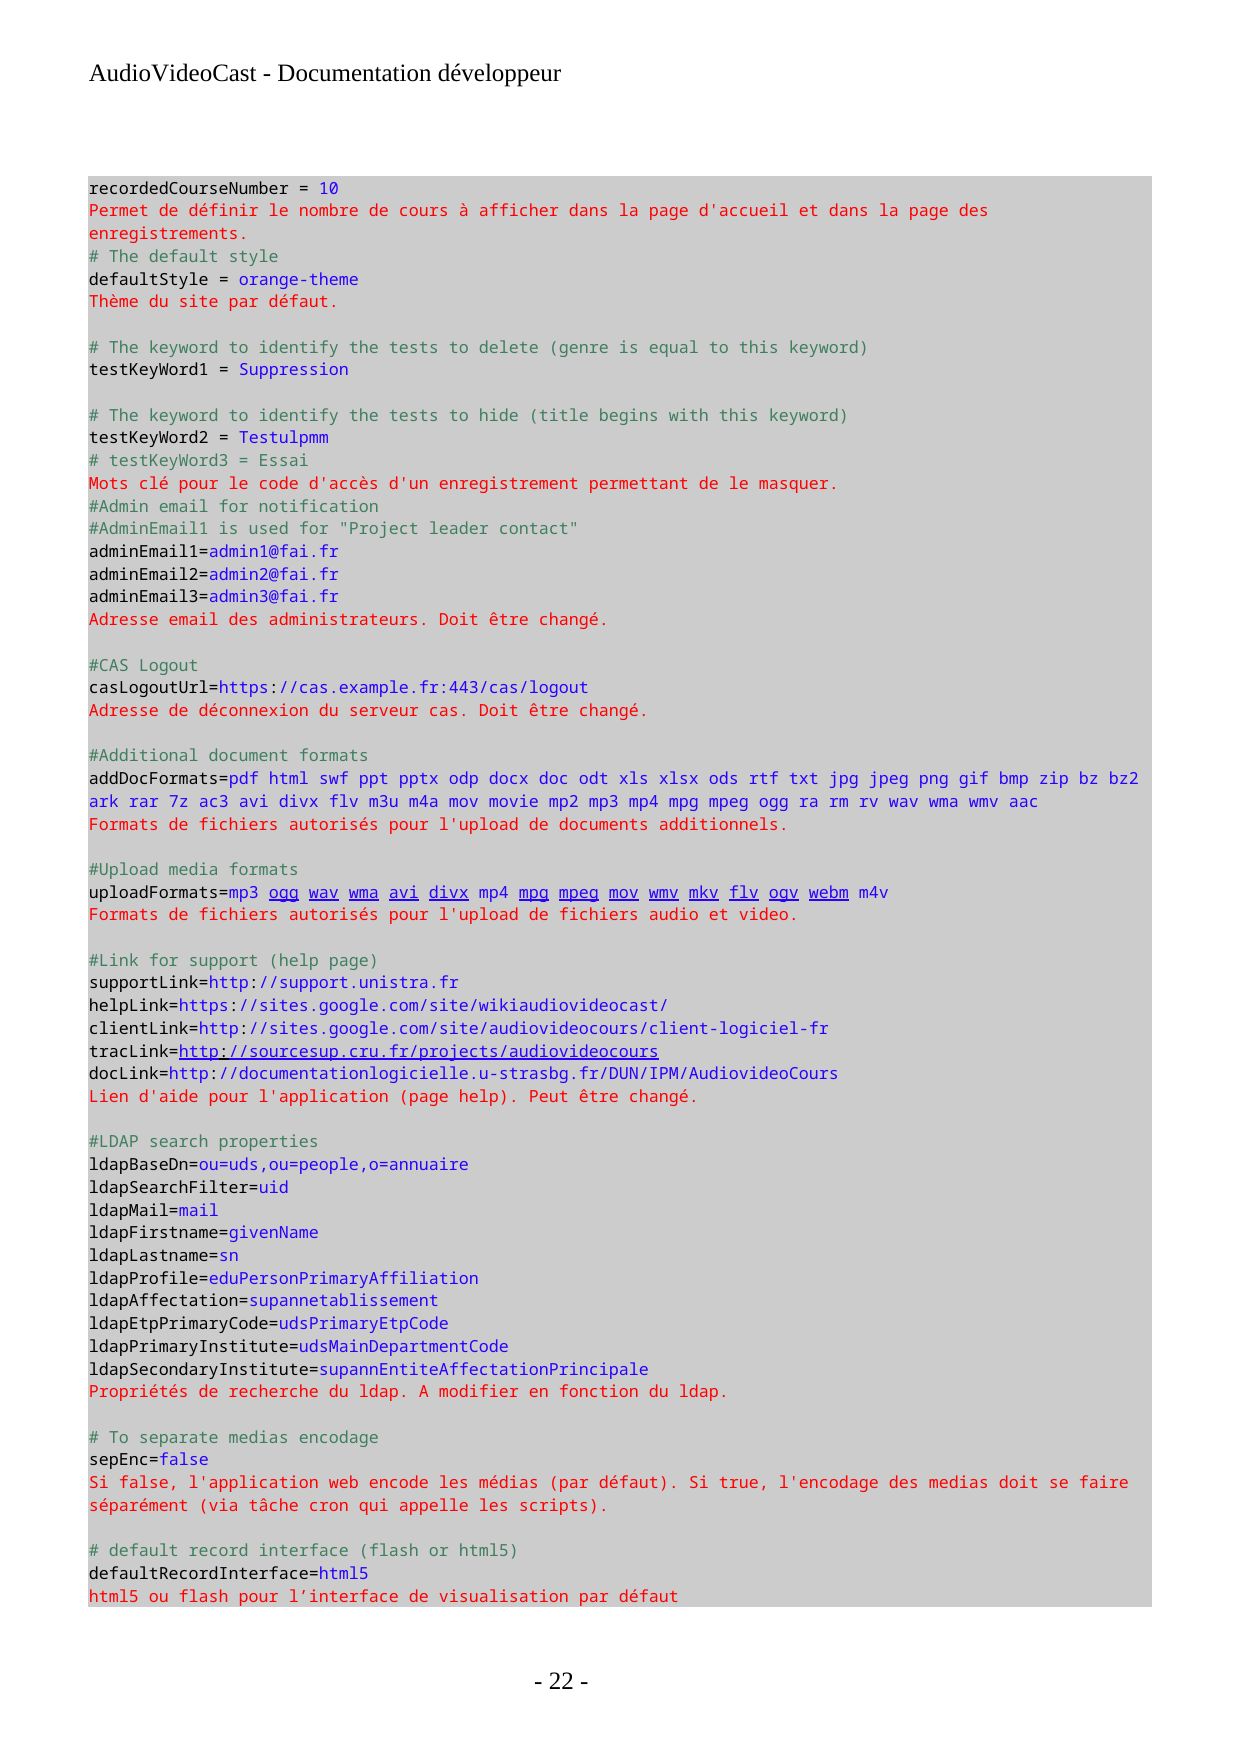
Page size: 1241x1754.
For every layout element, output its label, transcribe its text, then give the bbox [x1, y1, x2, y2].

text ldapSearchFilter=uid ldapMail=mail ldapFirstname=givenName ldapLastname=sn ldapProfile=eduPersonPrimaryAffiliation ldapAffectation=supannetablissement ldapEtpPrimaryCode=udsPrimaryEtpCode [88, 1175, 1152, 1334]
text testKeyWord2 = Testulpmm [88, 426, 1152, 449]
text Adresse email des administrateurs. Doit être changé. [88, 608, 1152, 630]
text #Upload media formats [88, 857, 1152, 880]
text clientLink=http://sites.google.com/site/audiovideocours/client-logiciel-fr [88, 1016, 1152, 1039]
text Formats de fichiers autorisés pour l'upload de documents additionnels. [88, 812, 1152, 835]
text helpLink=https://sites.google.com/site/wikiaudiovideocast/ [88, 994, 1152, 1016]
text ldapPrimaryInstitute=udsMainDepartmentCode [88, 1334, 1152, 1357]
text defaultRecordInterface=html5 [88, 1561, 1152, 1584]
text addDocFormats=pdf html swf ppt pptx odp docx doc odt xls xlsx ods rtf txt jpg jpeg png gif bmp zip bz bz2 ark rar 7z ac3 avi divx flv m3u m4a mov movie mp2 mp3 mp4 mpg mpeg ogg ra rm rv wav wma wmv aac [88, 767, 1152, 812]
text casLogoutUrl=https://cas.example.fr:443/cas/logout [88, 676, 1152, 698]
text # The default style [88, 244, 1152, 267]
text tracLink=http://sourcesup.cru.fr/projects/audiovideocours [88, 1039, 1152, 1062]
text adminEmail2=admin2@fai.fr [88, 562, 1152, 585]
text #LDAP search properties [88, 1130, 1152, 1153]
text adminEmail1=admin1@fai.fr [88, 539, 1152, 562]
text # testKeyWord3 = Essai [88, 449, 1152, 471]
text supportLink=http://support.unistra.fr [88, 971, 1152, 994]
text adminEmail3=admin3@fai.fr [88, 585, 1152, 608]
text #Admin email for notification [88, 494, 1152, 517]
text ldapSecondaryInstitute=supannEntiteAffectationPrincipale [88, 1357, 1152, 1380]
text #AdminEmail1 is used for "Project leader contact" [88, 517, 1152, 539]
text Formats de fichiers autorisés pour l'upload de fichiers audio et video. [88, 903, 1152, 926]
text testKeyWord1 = Suppression [88, 358, 1152, 381]
text docLink=http://documentationlogicielle.u-strasbg.fr/DUN/IPM/AudiovideoCours [88, 1062, 1152, 1084]
text #CAS Logout [88, 653, 1152, 676]
text # The keyword to identify the tests to hide (title begins with this keyword) [88, 403, 1152, 426]
text Permet de définir le nombre de cours à afficher dans la page d'accueil et dans la page des enregistrements. [88, 199, 1152, 244]
text Propriétés de recherche du ldap. A modifier en fonction du ldap. [88, 1380, 1152, 1402]
text sepEnc=false [88, 1448, 1152, 1471]
text Thème du site par défaut. [88, 290, 1152, 312]
text Adresse de déconnexion du serveur cas. Doit être changé. [88, 698, 1152, 721]
text # The keyword to identify the tests to delete (genre is equal to this keyword) [88, 335, 1152, 358]
text Si false, l'application web encode les médias (par défaut). Si true, l'encodage des medias doit se faire séparément (via tâche cron qui appelle les scripts). [88, 1471, 1152, 1516]
text defaultStyle = orange-theme [88, 267, 1152, 290]
text #Additional document formats [88, 744, 1152, 767]
text ldapBaseDn=ou=uds,ou=people,o=annuaire [88, 1153, 1152, 1175]
text uploadFormats=mp3 ogg wav wma avi divx mp4 mpg mpeg mov wmv mkv flv ogv webm m4v [88, 880, 1152, 903]
text Mots clé pour le code d'accès d'un enregistrement permettant de le masquer. [88, 471, 1152, 494]
text html5 ou flash pour l’interface de visualisation par défaut [88, 1584, 1152, 1607]
text #Link for support (help page) [88, 948, 1152, 971]
text Lien d'aide pour l'application (page help). Peut être changé. [88, 1084, 1152, 1107]
text # To separate medias encodage [88, 1425, 1152, 1448]
text recordedCourseNumber = 10 [88, 176, 1152, 199]
text # default record interface (flash or html5) [88, 1539, 1152, 1561]
